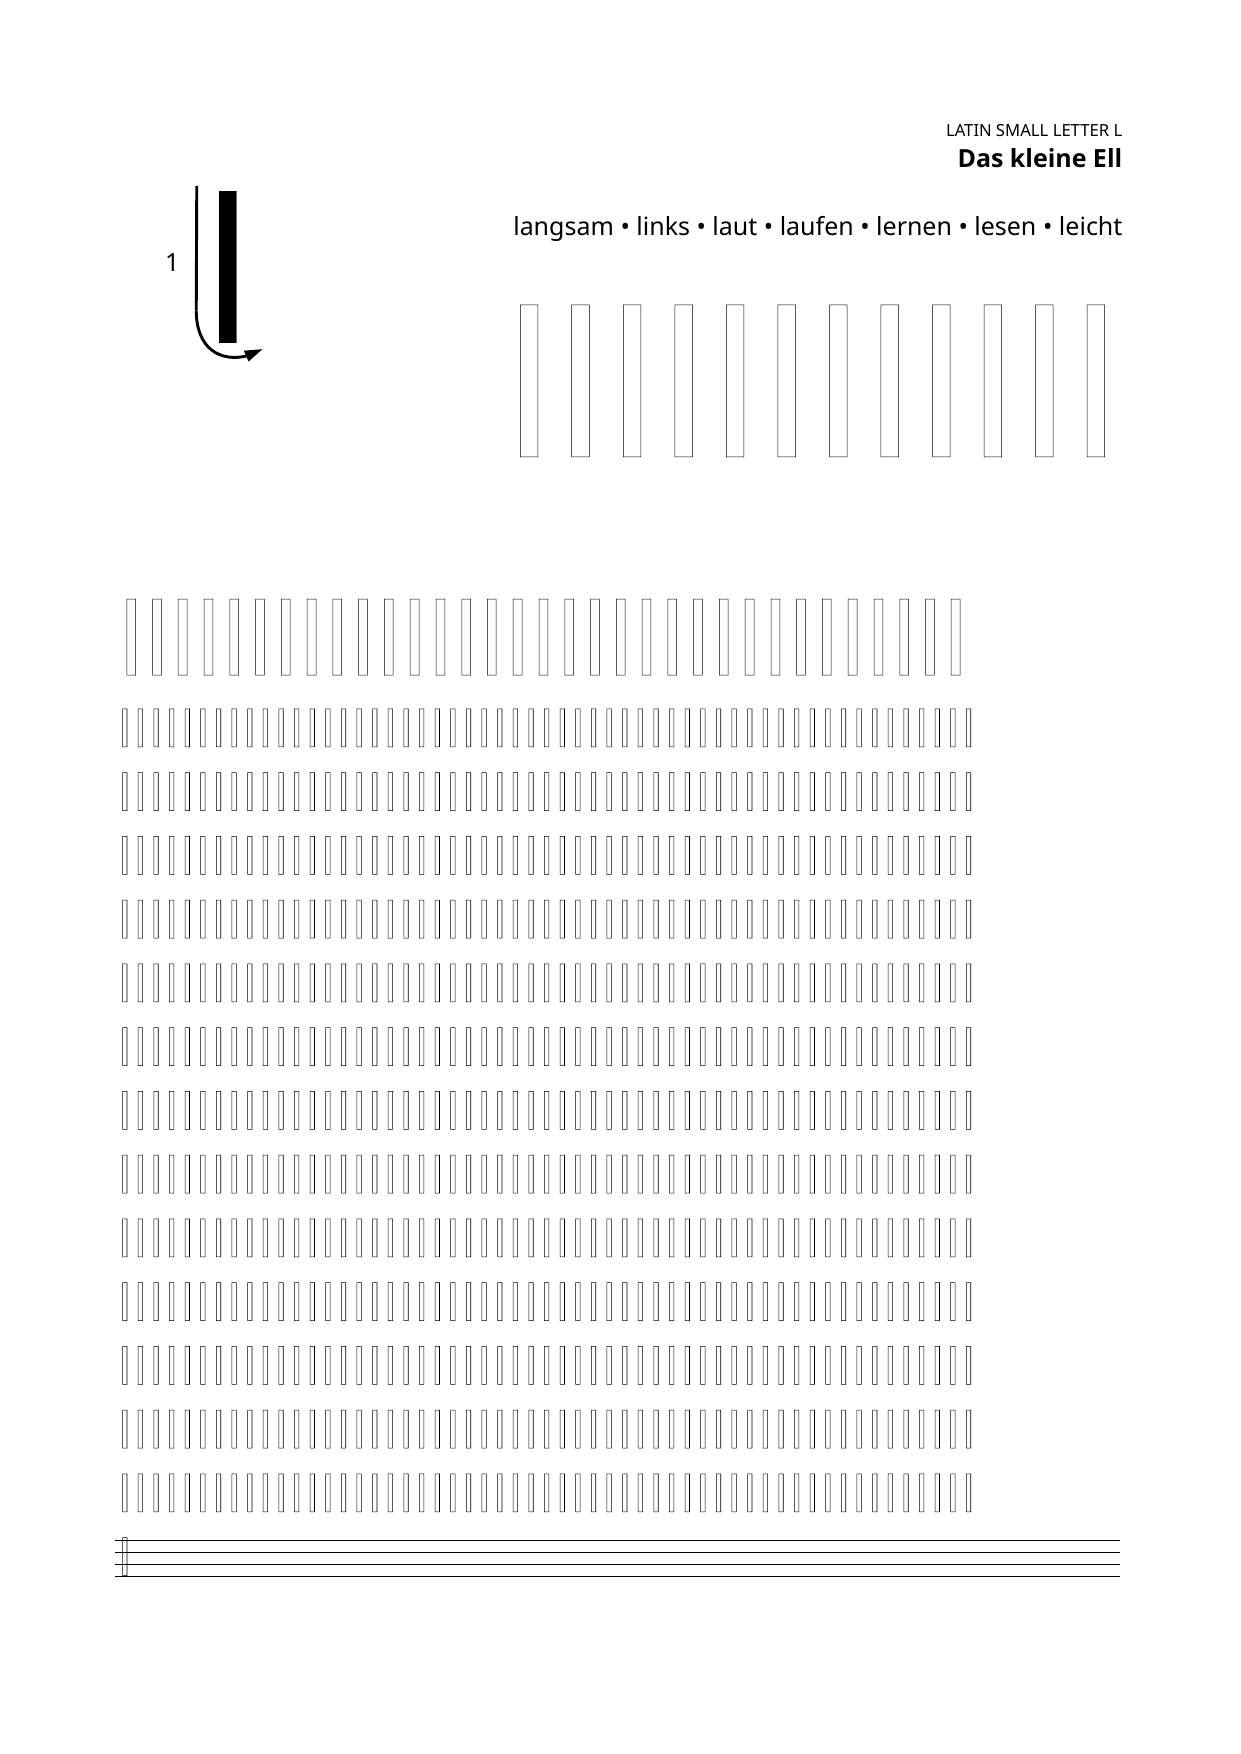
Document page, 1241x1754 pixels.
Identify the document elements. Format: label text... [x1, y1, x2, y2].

text l l l l l l l l l l l l l l l l l l l l l l l l l l l l l l l l l l l l l l l l l l l l l l l l l l l l l l l [118, 1270, 1122, 1333]
text langsam • links • laut • laufen • lernen • lesen • leicht [237, 209, 1122, 243]
text l l l l l l l l l l l l l l l l l l l l l l l l l l l l l l l l l l l l l l l l l l l l l l l l l l l l l l l [118, 1142, 1122, 1206]
text Das kleine Ell [118, 141, 1122, 175]
text llllllllllll [118, 243, 1122, 515]
text l l l l l l l l l l l l l l l l l l l l l l l l l l l l l l l l l l l l l l l l l l l l l l l l l l l l l l l [118, 951, 1122, 1015]
text l l l l l l l l l l l l l l l l l l l l l l l l l l l l l l l l l l l l l l l l l l l l l l l l l l l l l l l [118, 760, 1122, 823]
text l l l l l l l l l l l l l l l l l l l l l l l l l l l l l l l l l l l l l l l l l l l l l l l l l l l l l l l [118, 1206, 1122, 1270]
text l l l l l l l l l l l l l l l l l l l l l l l l l l l l l l l l l l l l l l l l l l l l l l l l l l l l l l l [118, 823, 1122, 887]
text l l l l l l l l l l l l l l l l l l l l l l l l l l l l l l l l l l l l l l l l l l l l l l l l l l l l l l l [118, 1015, 1122, 1078]
text l l l l l l l l l l l l l l l l l l l l l l l l l l l l l l l l l l l l l l l l l l l l l l l l l l l l l l l [118, 1078, 1122, 1142]
text l l l l l l l l l l l l l l l l l l l l l l l l l l l l l l l l l l l l l l l l l l l l l l l l l l l l l l l [118, 887, 1122, 951]
text l l l l l l l l l l l l l l l l l l l l l l l l l l l l l l l l l l l l l l l l l l l l l l l l l l l l l l l [118, 1397, 1122, 1461]
text lllllllllllllllllllllllllllllllll [118, 593, 1122, 696]
text [118, 209, 195, 243]
text l l l l l l l l l l l l l l l l l l l l l l l l l l l l l l l l l l l l l l l l l l l l l l l l l l l l l l l [118, 1333, 1122, 1397]
text l l l l l l l l l l l l l l l l l l l l l l l l l l l l l l l l l l l l l l l l l l l l l l l l l l l l l l l [118, 1461, 1122, 1525]
text LATIN SMALL LETTER L [118, 118, 1122, 141]
text l [118, 1525, 1122, 1588]
text l l l l l l l l l l l l l l l l l l l l l l l l l l l l l l l l l l l l l l l l l l l l l l l l l l l l l l l [118, 696, 1122, 760]
